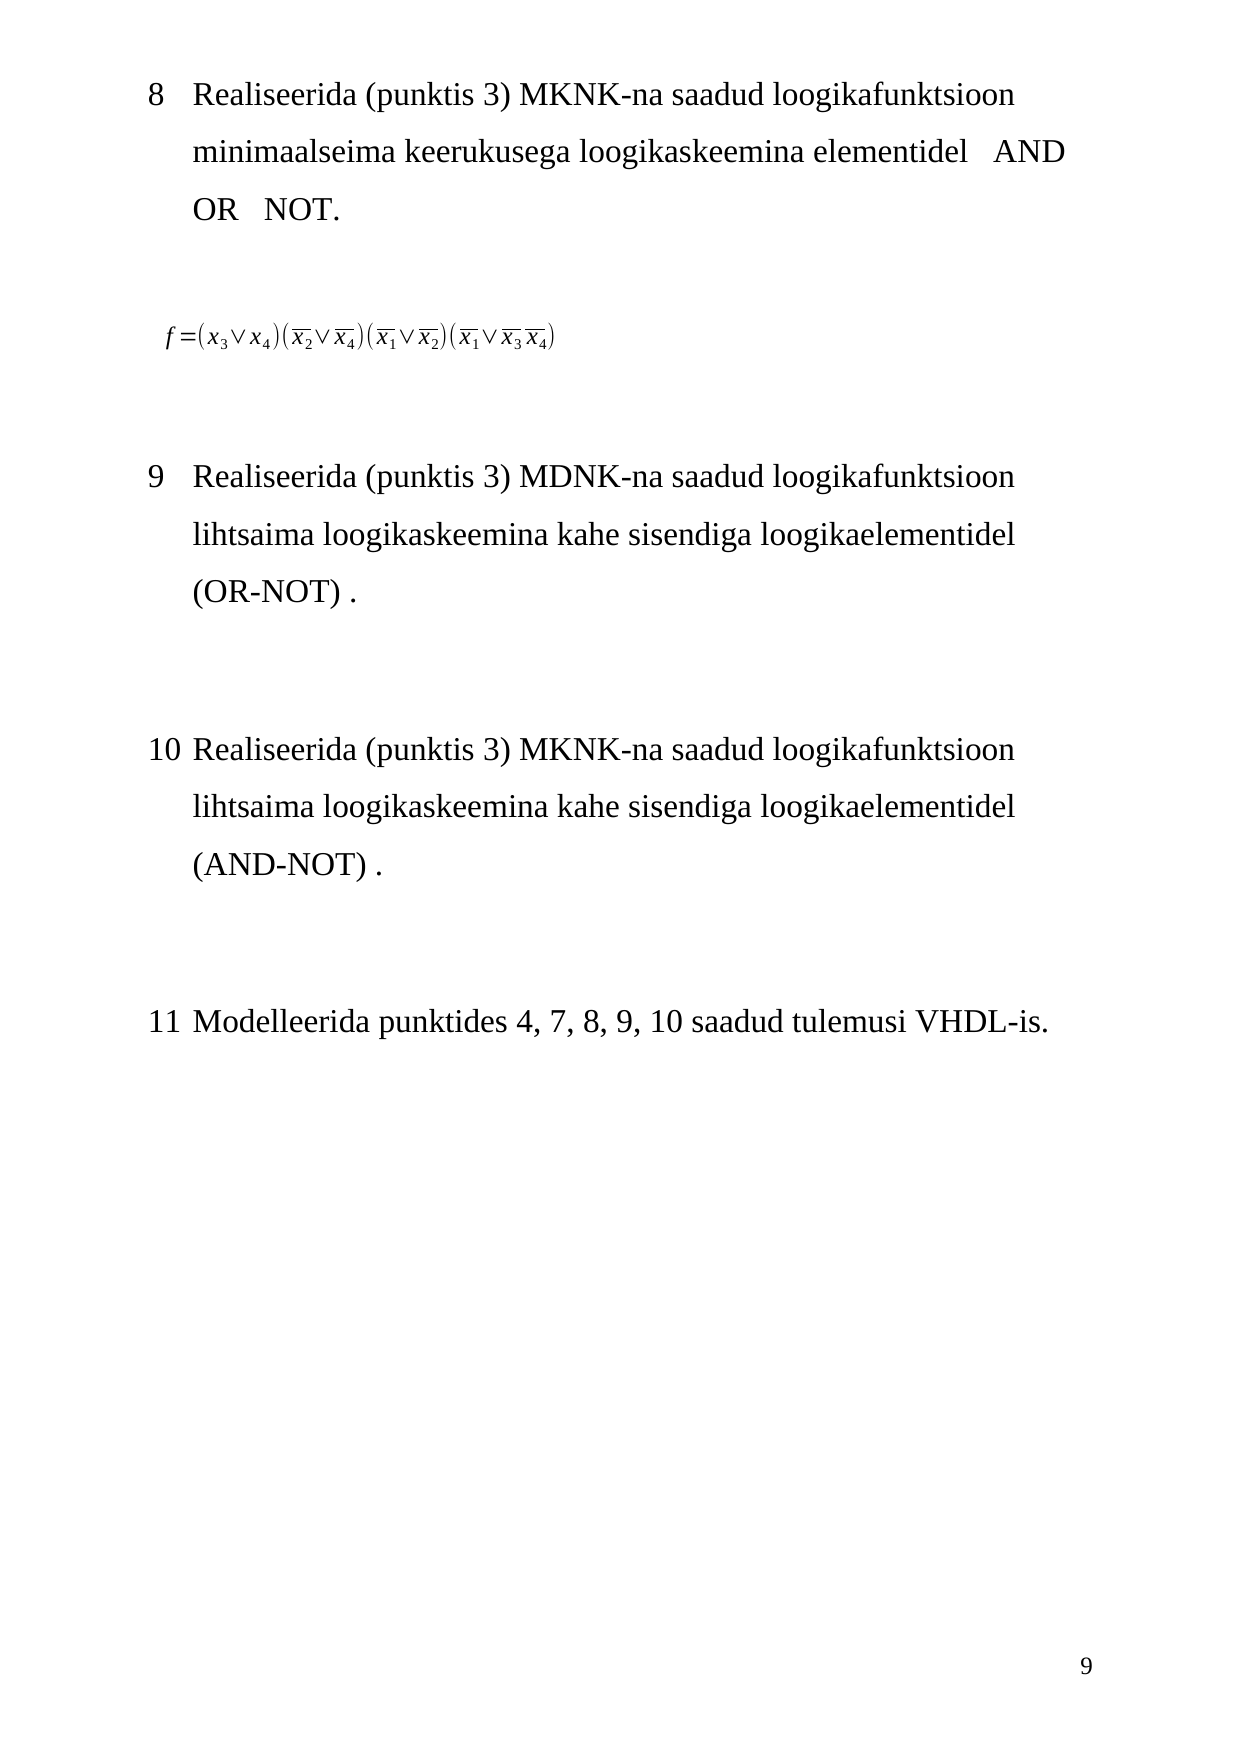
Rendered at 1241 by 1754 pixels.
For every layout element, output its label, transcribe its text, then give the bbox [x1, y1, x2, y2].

subtitle Realiseerida (punktis 3) MKNK-na saadud loogikafunktsioon minimaalseima keerukusega loogikaskeemina elementidel AND OR NOT. [148, 74, 1093, 227]
subtitle Realiseerida (punktis 3) MDNK-na saadud loogikafunktsioon lihtsaima loogikaskeemina kahe sisendiga loogikaelementidel (OR-NOT) . [148, 456, 1093, 609]
subtitle Realiseerida (punktis 3) MKNK-na saadud loogikafunktsioon lihtsaima loogikaskeemina kahe sisendiga loogikaelementidel (AND-NOT) . [148, 729, 1093, 882]
subtitle Modelleerida punktides 4, 7, 8, 9, 10 saadud tulemusi VHDL-is. [148, 1001, 1093, 1039]
